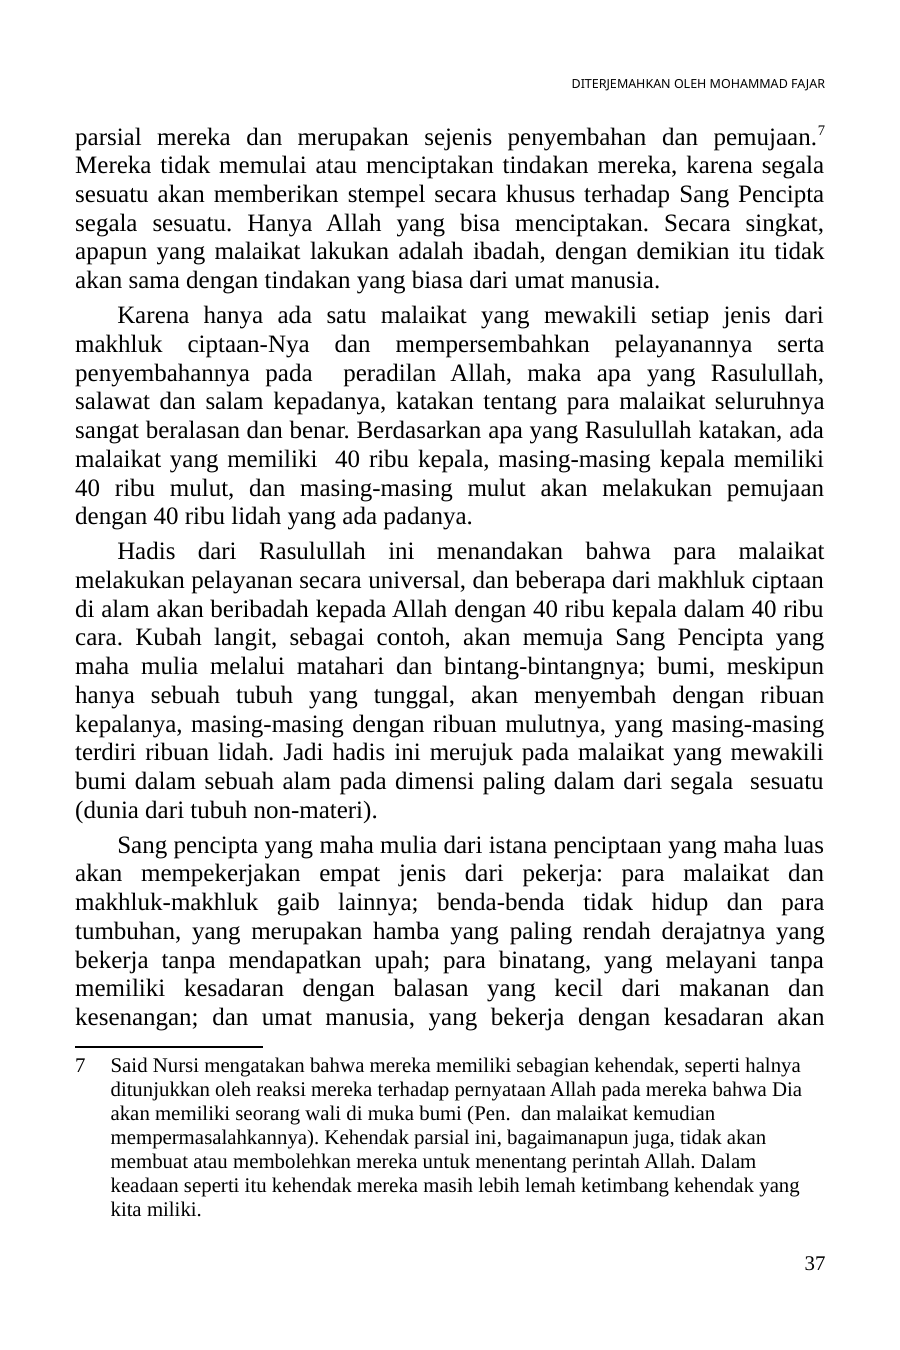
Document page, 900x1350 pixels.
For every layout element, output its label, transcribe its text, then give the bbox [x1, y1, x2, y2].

text Hadis dari Rasulullah ini menandakan bahwa para malaikat melakukan pelayanan secara universal, dan beberapa dari makhluk ciptaan di alam akan beribadah kepada Allah dengan 40 ribu kepala dalam 40 ribu cara. Kubah langit, sebagai contoh, akan memuja Sang Pencipta yang maha mulia melalui matahari dan bintang-bintangnya; bumi, meskipun hanya sebuah tubuh yang tunggal, akan menyembah dengan ribuan kepalanya, masing-masing dengan ribuan mulutnya, yang masing-masing terdiri ribuan lidah. Jadi hadis ini merujuk pada malaikat yang mewakili bumi dalam sebuah alam pada dimensi paling dalam dari segala sesuatu (dunia dari tubuh non-materi). [75, 536, 825, 824]
text Said Nursi mengatakan bahwa mereka memiliki sebagian kehendak, seperti halnya ditunjukkan oleh reaksi mereka terhadap pernyataan Allah pada mereka bahwa Dia akan memiliki seorang wali di muka bumi (Pen. dan malaikat kemudian mempermasalahkannya). Kehendak parsial ini, bagaimanapun juga, tidak akan membuat atau membolehkan mereka untuk menentang perintah Allah. Dalam keadaan seperti itu kehendak mereka masih lebih lemah ketimbang kehendak yang kita miliki. [75, 1053, 825, 1221]
text Sang pencipta yang maha mulia dari istana penciptaan yang maha luas akan mempekerjakan empat jenis dari pekerja: para malaikat dan makhluk-makhluk gaib lainnya; benda-benda tidak hidup dan para tumbuhan, yang merupakan hamba yang paling rendah derajatnya yang bekerja tanpa mendapatkan upah; para binatang, yang melayani tanpa memiliki kesadaran dengan balasan yang kecil dari makanan dan kesenangan; dan umat manusia, yang bekerja dengan kesadaran akan [75, 830, 825, 1031]
text Karena hanya ada satu malaikat yang mewakili setiap jenis dari makhluk ciptaan-Nya dan mempersembahkan pelayanannya serta penyembahannya pada peradilan Allah, maka apa yang Rasulullah, salawat dan salam kepadanya, katakan tentang para malaikat seluruhnya sangat beralasan dan benar. Berdasarkan apa yang Rasulullah katakan, ada malaikat yang memiliki 40 ribu kepala, masing-masing kepala memiliki 40 ribu mulut, dan masing-masing mulut akan melakukan pemujaan dengan 40 ribu lidah yang ada padanya. [75, 300, 825, 530]
text parsial mereka dan merupakan sejenis penyembahan dan pemujaan. Mereka tidak memulai atau menciptakan tindakan mereka, karena segala sesuatu akan memberikan stempel secara khusus terhadap Sang Pencipta segala sesuatu. Hanya Allah yang bisa menciptakan. Secara singkat, apapun yang malaikat lakukan adalah ibadah, dengan demikian itu tidak akan sama dengan tindakan yang biasa dari umat manusia. [75, 122, 825, 294]
